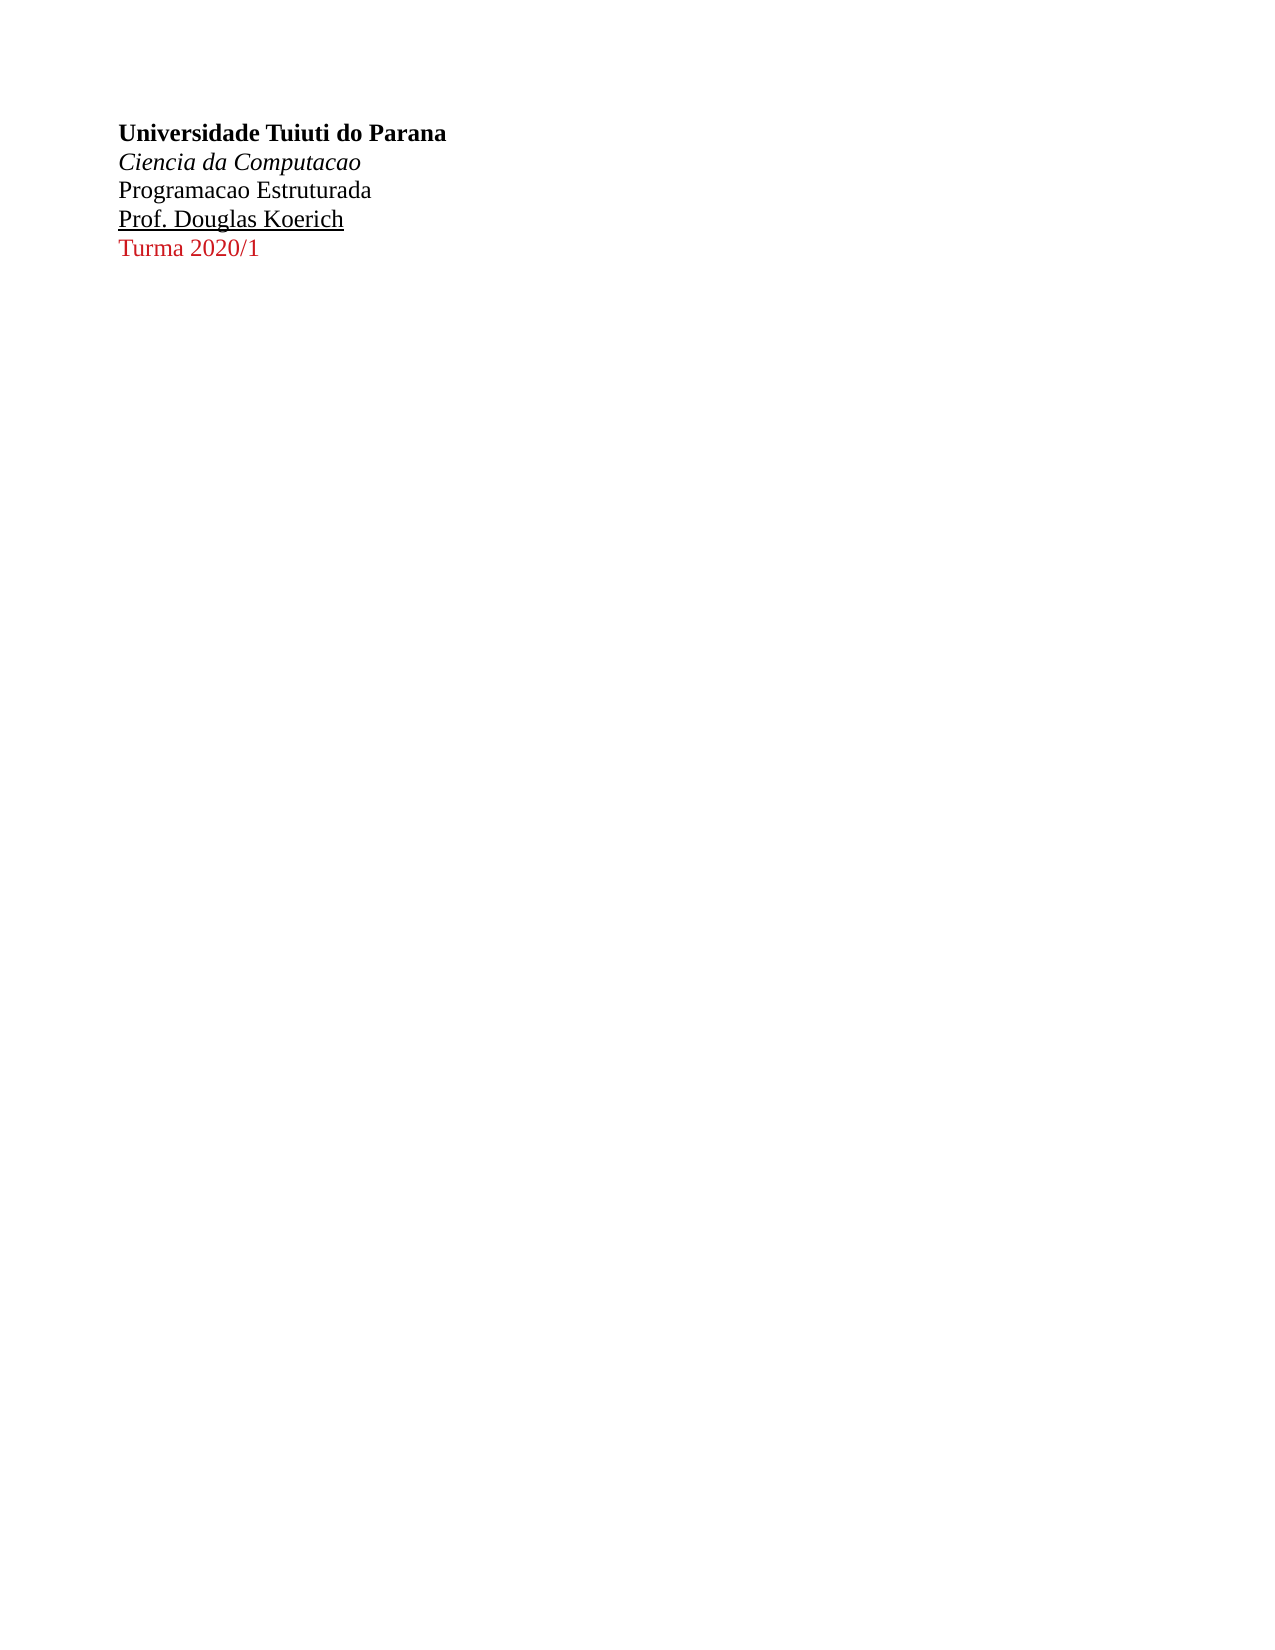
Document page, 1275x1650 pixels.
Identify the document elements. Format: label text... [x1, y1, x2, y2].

text Prof. Douglas Koerich [118, 204, 1157, 233]
text Programacao Estruturada [118, 176, 1157, 204]
text Turma 2020/1 [118, 233, 1157, 262]
text Universidade Tuiuti do Parana [118, 118, 1157, 147]
text Ciencia da Computacao [118, 147, 1157, 176]
